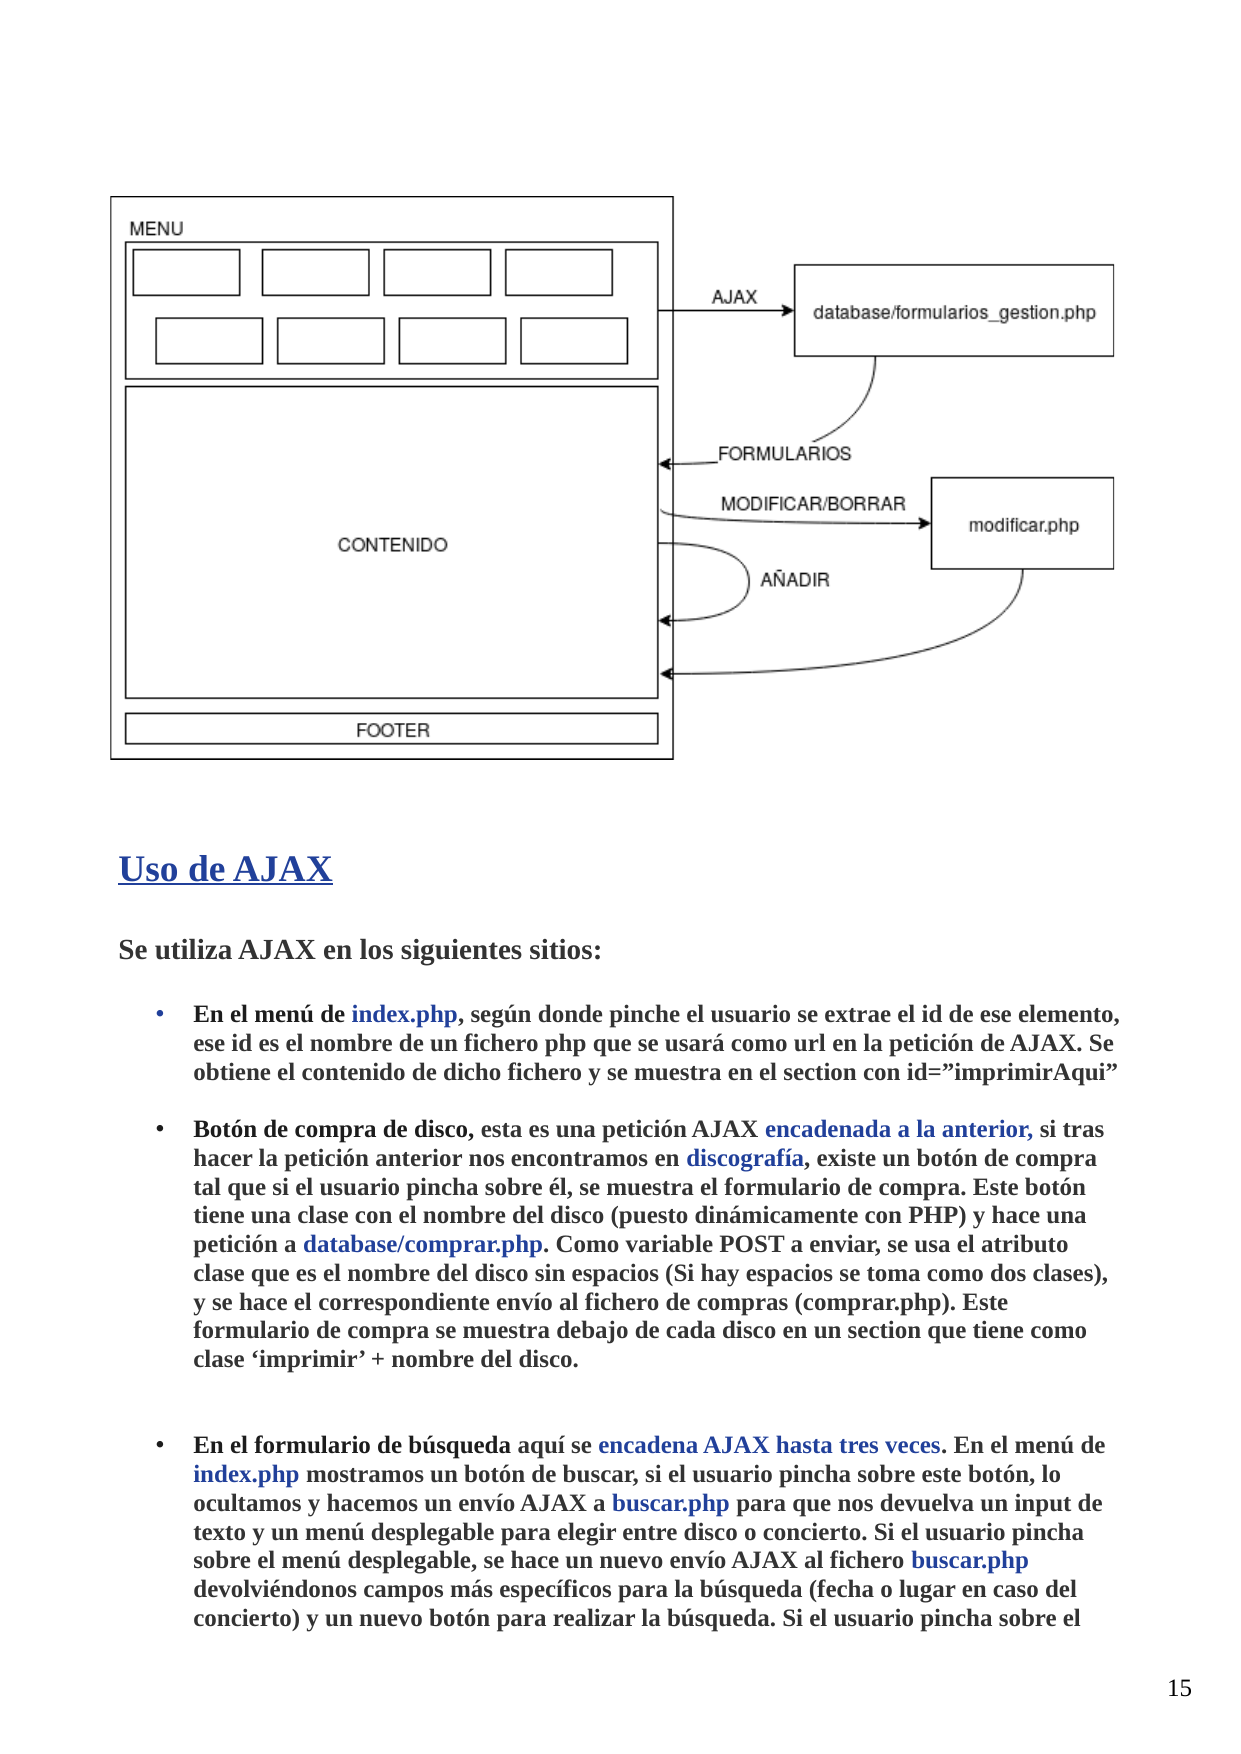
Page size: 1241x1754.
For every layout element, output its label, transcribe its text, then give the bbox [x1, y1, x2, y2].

text Uso de AJAX [118, 846, 1122, 889]
list En el menú de index.php, según donde pinche el usuario se extrae el id de ese elemento, ese id es el nombre de un fichero php que se usará como url en la petición de AJAX. Se obtiene el contenido de dicho fichero y se muestra en el section con id=”imprimirAqui” [156, 999, 1122, 1086]
list devolviéndonos campos más específicos para la búsqueda (fecha o lugar en caso del concierto) y un nuevo botón para realizar la búsqueda. Si el usuario pincha sobre el [156, 1574, 1122, 1632]
list Botón de compra de disco, esta es una petición AJAX encadenada a la anterior, si tras hacer la petición anterior nos encontramos en discografía, existe un botón de compra tal que si el usuario pincha sobre él, se muestra el formulario de compra. Este botón tiene una clase con el nombre del disco (puesto dinámicamente con PHP) y hace una petición a database/comprar.php. Como variable POST a enviar, se usa el atributo clase que es el nombre del disco sin espacios (Si hay espacios se toma como dos clases), y se hace el correspondiente envío al fichero de compras (comprar.php). Este formulario de compra se muestra debajo de cada disco en un section que tiene como clase ‘imprimir’ + nombre del disco. [156, 1114, 1122, 1373]
text Se utiliza AJAX en los siguientes sitios: [118, 932, 1122, 966]
list En el formulario de búsqueda aquí se encadena AJAX hasta tres veces. En el menú de index.php mostramos un botón de buscar, si el usuario pincha sobre este botón, lo ocultamos y hacemos un envío AJAX a buscar.php para que nos devuelva un input de texto y un menú desplegable para elegir entre disco o concierto. Si el usuario pincha sobre el menú desplegable, se hace un nuevo envío AJAX al fichero buscar.php [156, 1431, 1122, 1574]
